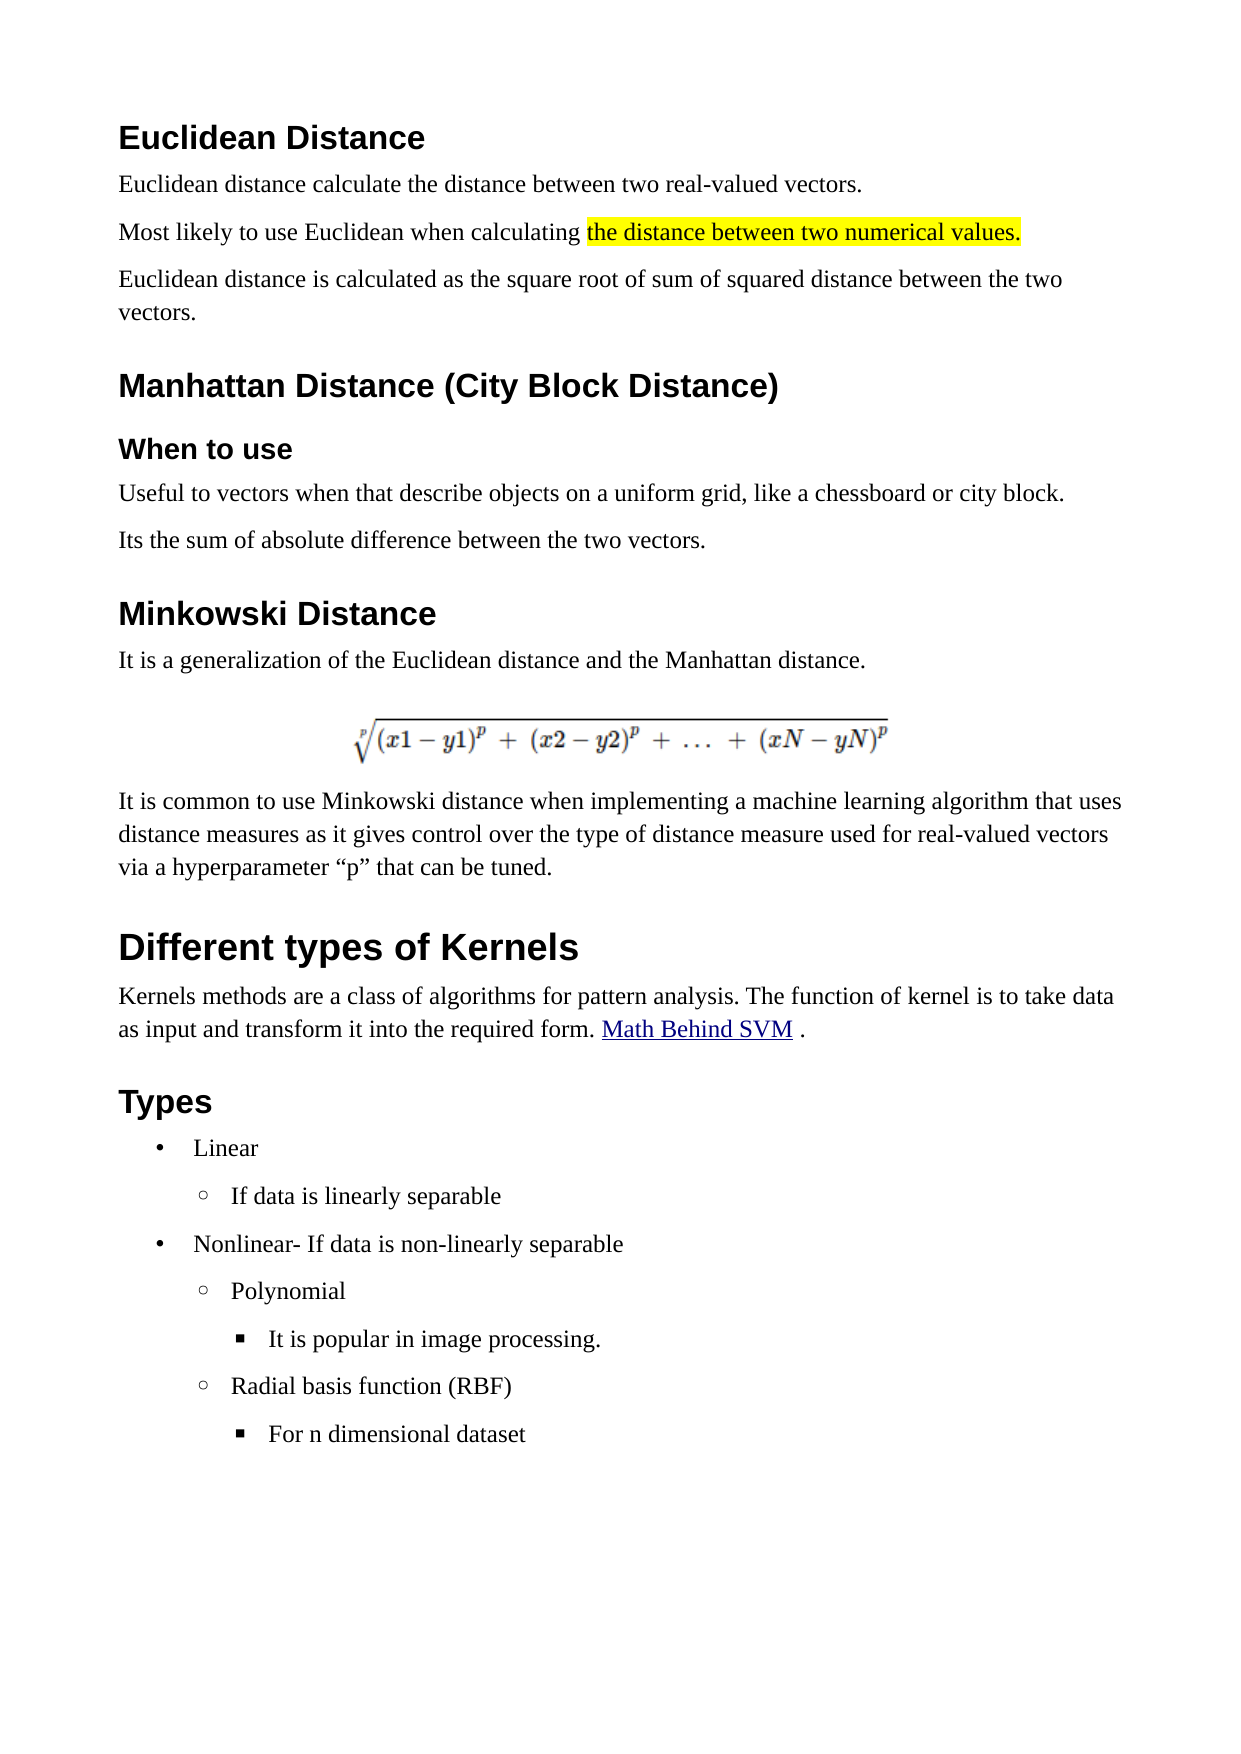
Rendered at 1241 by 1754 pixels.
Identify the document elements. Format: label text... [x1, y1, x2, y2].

text It is common to use Minkowski distance when implementing a machine learning algorithm that uses distance measures as it gives control over the type of distance measure used for real-valued vectors via a hyperparameter “p” that can be tuned. [118, 693, 1122, 881]
text Its the sum of absolute difference between the two vectors. [118, 526, 1122, 554]
subtitle Manhattan Distance (City Block Distance) [118, 366, 1122, 404]
list It is popular in image processing. [231, 1324, 1122, 1353]
text Useful to vectors when that describe objects on a uniform grid, like a chessboard or city block. [118, 478, 1122, 507]
list For n dimensional dataset [231, 1419, 1122, 1448]
subtitle Euclidean Distance [118, 118, 1122, 157]
text Euclidean distance is calculated as the square root of sum of squared distance between the two vectors. [118, 264, 1122, 326]
picture [334, 692, 906, 782]
subtitle When to use [118, 432, 1122, 465]
text It is a generalization of the Euclidean distance and the Manhattan distance. [118, 645, 1122, 674]
text Kernels methods are a class of algorithms for pattern analysis. The function of kernel is to take data as input and transform it into the required form. Math Behind SVM . [118, 981, 1122, 1043]
list Polynomial [193, 1276, 1122, 1305]
subtitle Types [118, 1082, 1122, 1121]
text Euclidean distance calculate the distance between two real-valued vectors. [118, 169, 1122, 198]
subtitle Minkowski Distance [118, 594, 1122, 633]
text Most likely to use Euclidean when calculating the distance between two numerical values. [118, 217, 1122, 246]
list Radial basis function (RBF) [193, 1371, 1122, 1400]
list If data is linearly separable [193, 1181, 1122, 1210]
list Nonlinear- If data is non-linearly separable [156, 1229, 1122, 1257]
list Linear [156, 1133, 1122, 1162]
subtitle Different types of Kernels [118, 925, 1122, 968]
